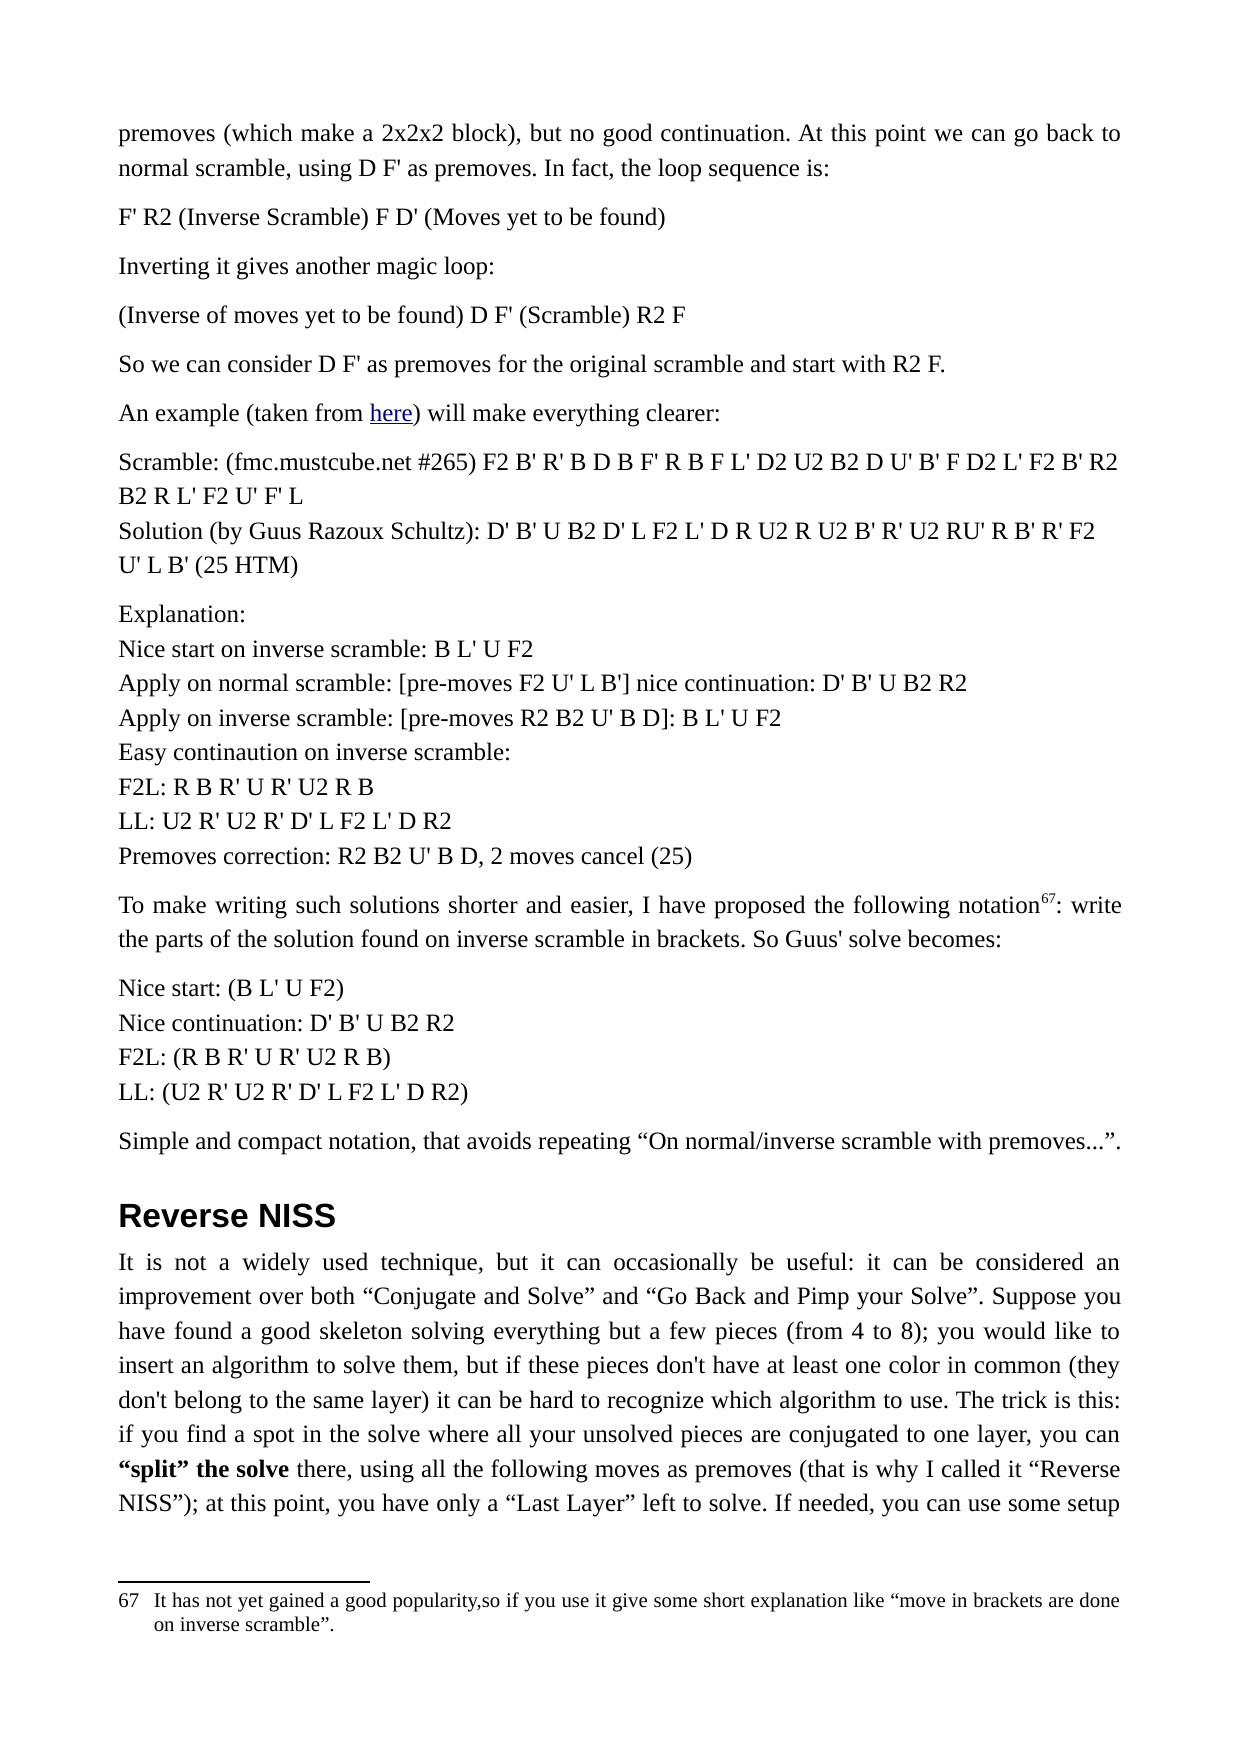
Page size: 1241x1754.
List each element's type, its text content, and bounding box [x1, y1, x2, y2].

text Inverting it gives another magic loop: [118, 251, 1122, 279]
text An example (taken from here) will make everything clearer: [118, 398, 1122, 427]
text So we can consider D F' as premoves for the original scramble and start with R2 F. [118, 349, 1122, 378]
subtitle Reverse NISS [118, 1196, 1122, 1234]
text (Inverse of moves yet to be found) D F' (Scramble) R2 F [118, 300, 1122, 328]
text Explanation: Nice start on inverse scramble: B L' U F2 Apply on normal scramble: [pre-moves F2 U' L B'] nice continuation: D' B' U B2 R2 Apply on inverse scramble: [pre-moves R2 B2 U' B D]: B L' U F2 Easy continaution on inverse scramble: F2L: R B R' U R' U2 R B LL: U2 R' U2 R' D' L F2 L' D R2 Premoves correction: R2 B2 U' B D, 2 moves cancel (25) [118, 599, 1122, 869]
text F' R2 (Inverse Scramble) F D' (Moves yet to be found) [118, 202, 1122, 230]
text Simple and compact notation, that avoids repeating “On normal/inverse scramble with premoves...”. [118, 1126, 1122, 1155]
text It is not a widely used technique, but it can occasionally be useful: it can be considered an improvement over both “Conjugate and Solve” and “Go Back and Pimp your Solve”. Suppose you have found a good skeleton solving everything but a few pieces (from 4 to 8); you would like to insert an algorithm to solve them, but if these pieces don't have at least one color in common (they don't belong to the same layer) it can be hard to recognize which algorithm to use. The trick is this: if you find a spot in the solve where all your unsolved pieces are conjugated to one layer, you can “split” the solve there, using all the following moves as premoves (that is why I called it “Reverse NISS”); at this point, you have only a “Last Layer” left to solve. If needed, you can use some setup [118, 1247, 1122, 1517]
text Scramble: (fmc.mustcube.net #265) F2 B' R' B D B F' R B F L' D2 U2 B2 D U' B' F D2 L' F2 B' R2 B2 R L' F2 U' F' L Solution (by Guus Razoux Schultz): D' B' U B2 D' L F2 L' D R U2 R U2 B' R' U2 RU' R B' R' F2 U' L B' (25 HTM) [118, 447, 1122, 579]
text To make writing such solutions shorter and easier, I have proposed the following notation: write the parts of the solution found on inverse scramble in brackets. So Guus' solve becomes: [118, 890, 1122, 953]
text It has not yet gained a good popularity,so if you use it give some short explanation like “move in brackets are done on inverse scramble”. [118, 1588, 1122, 1636]
text Nice start: (B L' U F2) Nice continuation: D' B' U B2 R2 F2L: (R B R' U R' U2 R B) LL: (U2 R' U2 R' D' L F2 L' D R2) [118, 973, 1122, 1106]
text premoves (which make a 2x2x2 block), but no good continuation. At this point we can go back to normal scramble, using D F' as premoves. In fact, the loop sequence is: [118, 118, 1122, 181]
